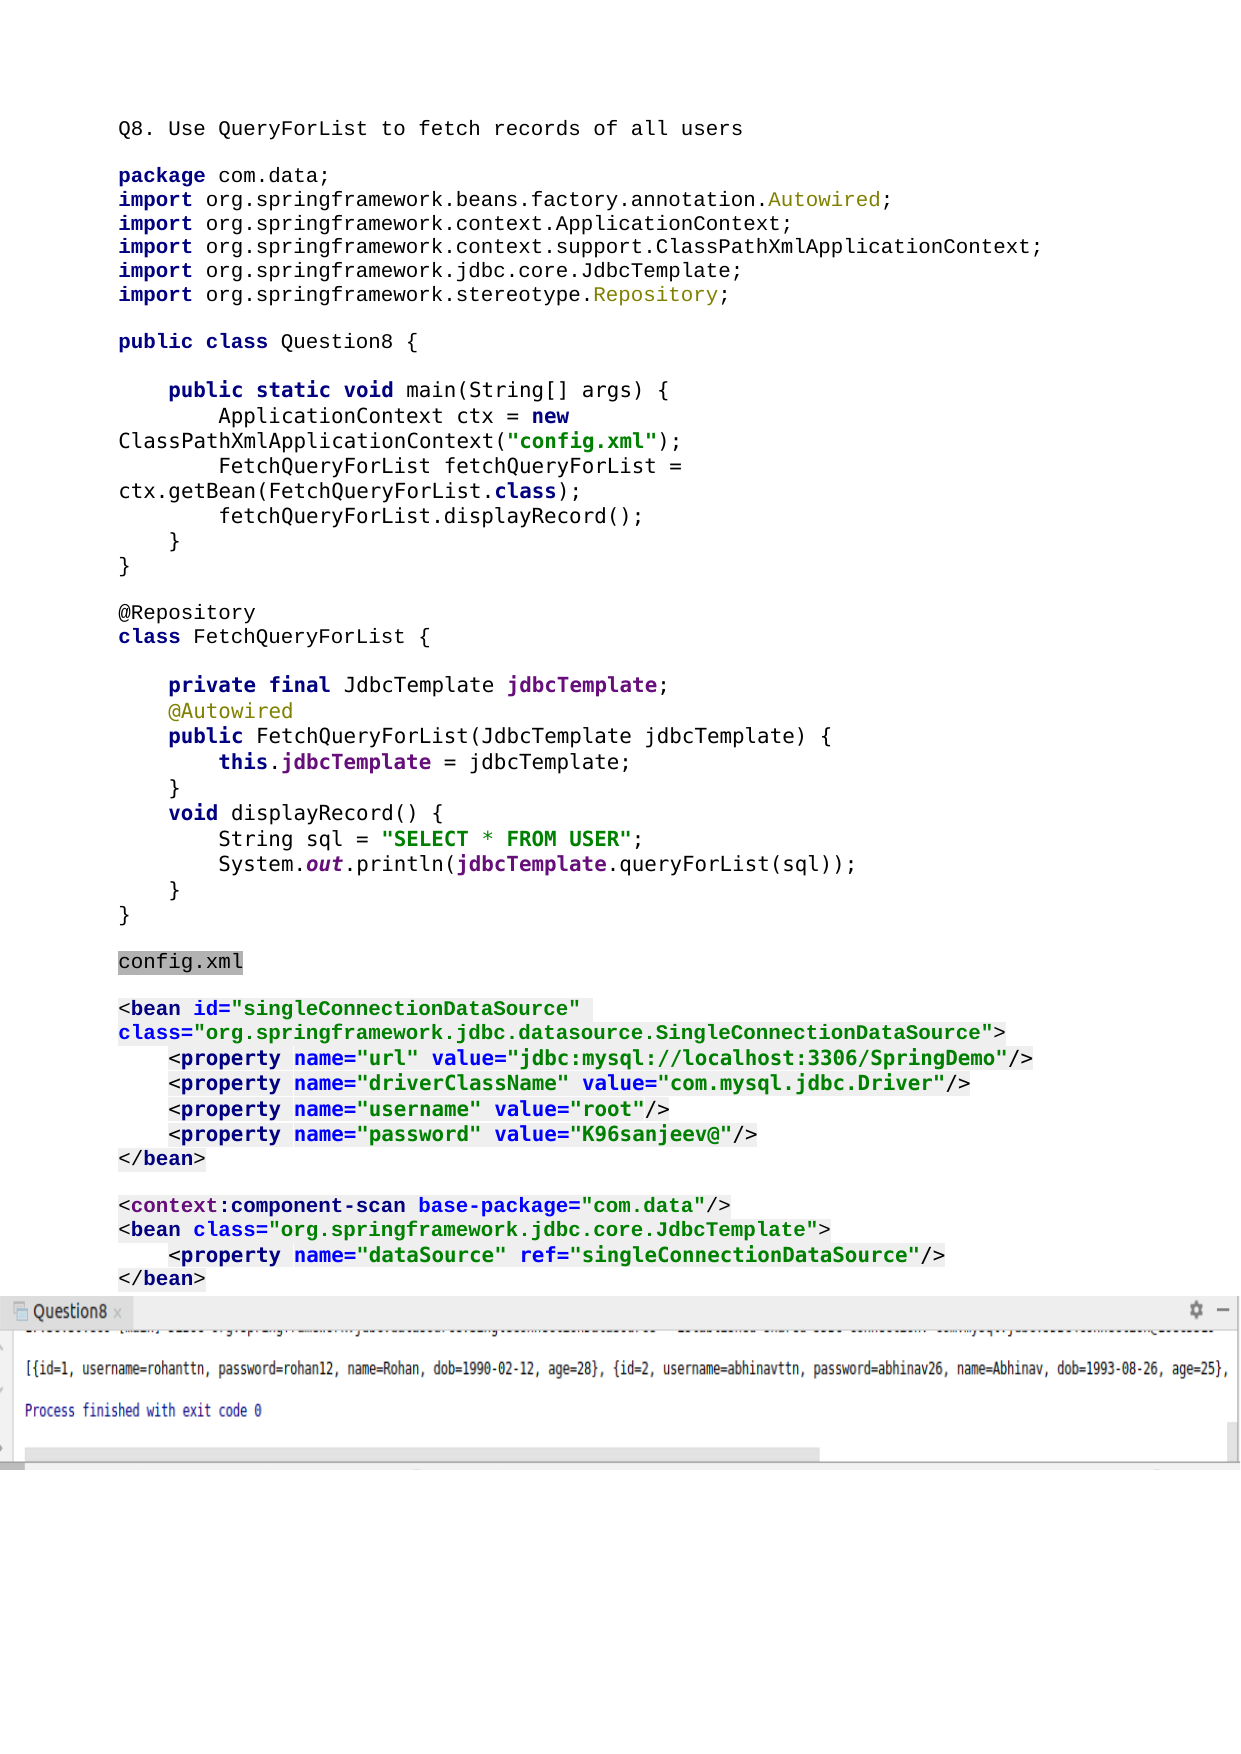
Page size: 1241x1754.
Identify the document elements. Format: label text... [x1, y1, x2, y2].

text public FetchQueryForList(JdbcTemplate jdbcTemplate) { [118, 724, 1122, 750]
text } [118, 878, 1122, 904]
text private final JdbcTemplate jdbcTemplate; [118, 673, 1122, 699]
text void displayRecord() { [118, 801, 1122, 827]
text import org.springframework.context.ApplicationContext; [118, 213, 1122, 236]
text this.jdbcTemplate = jdbcTemplate; [118, 750, 1122, 776]
text config.xml [118, 951, 1122, 975]
text class FetchQueryForList { [118, 626, 1122, 649]
text <property name="username" value="root"/> [118, 1097, 1122, 1122]
text package com.data; [118, 165, 1122, 189]
text </bean> [118, 1268, 1122, 1292]
text fetchQueryForList.displayRecord(); [118, 504, 1122, 529]
text </bean> [118, 1148, 1122, 1172]
text <property name="password" value="K96sanjeev@"/> [118, 1122, 1122, 1148]
text } [118, 555, 1122, 578]
picture [0, 1418, 1241, 1470]
text } [118, 904, 1122, 927]
text } [118, 529, 1122, 555]
text <property name="url" value="jdbc:mysql://localhost:3306/SpringDemo"/> [118, 1046, 1122, 1071]
text @Autowired [118, 699, 1122, 724]
text public class Question8 { [118, 331, 1122, 354]
text System.out.println(jdbcTemplate.queryForList(sql)); [118, 852, 1122, 878]
text import org.springframework.stereotype.Repository; [118, 284, 1122, 307]
text <property name="driverClassName" value="com.mysql.jdbc.Driver"/> [118, 1071, 1122, 1097]
text FetchQueryForList fetchQueryForList = ctx.getBean(FetchQueryForList.class); [118, 454, 1122, 504]
text @Repository [118, 602, 1122, 626]
text import org.springframework.beans.factory.annotation.Autowired; [118, 189, 1122, 213]
text } [118, 776, 1122, 801]
text public static void main(String[] args) { [118, 378, 1122, 404]
text String sql = "SELECT * FROM USER"; [118, 827, 1122, 852]
text import org.springframework.jdbc.core.JdbcTemplate; [118, 260, 1122, 284]
text <bean id="singleConnectionDataSource" class="org.springframework.jdbc.datasource.SingleConnectionDataSource"> [118, 998, 1122, 1046]
text <bean class="org.springframework.jdbc.core.JdbcTemplate"> [118, 1219, 1122, 1243]
text import org.springframework.context.support.ClassPathXmlApplicationContext; [118, 236, 1122, 260]
text Q8. Use QueryForList to fetch records of all users [118, 118, 1122, 142]
text <property name="dataSource" ref="singleConnectionDataSource"/> [118, 1243, 1122, 1268]
text <context:component-scan base-package="com.data"/> [118, 1195, 1122, 1219]
text ApplicationContext ctx = new ClassPathXmlApplicationContext("config.xml"); [118, 404, 1122, 454]
